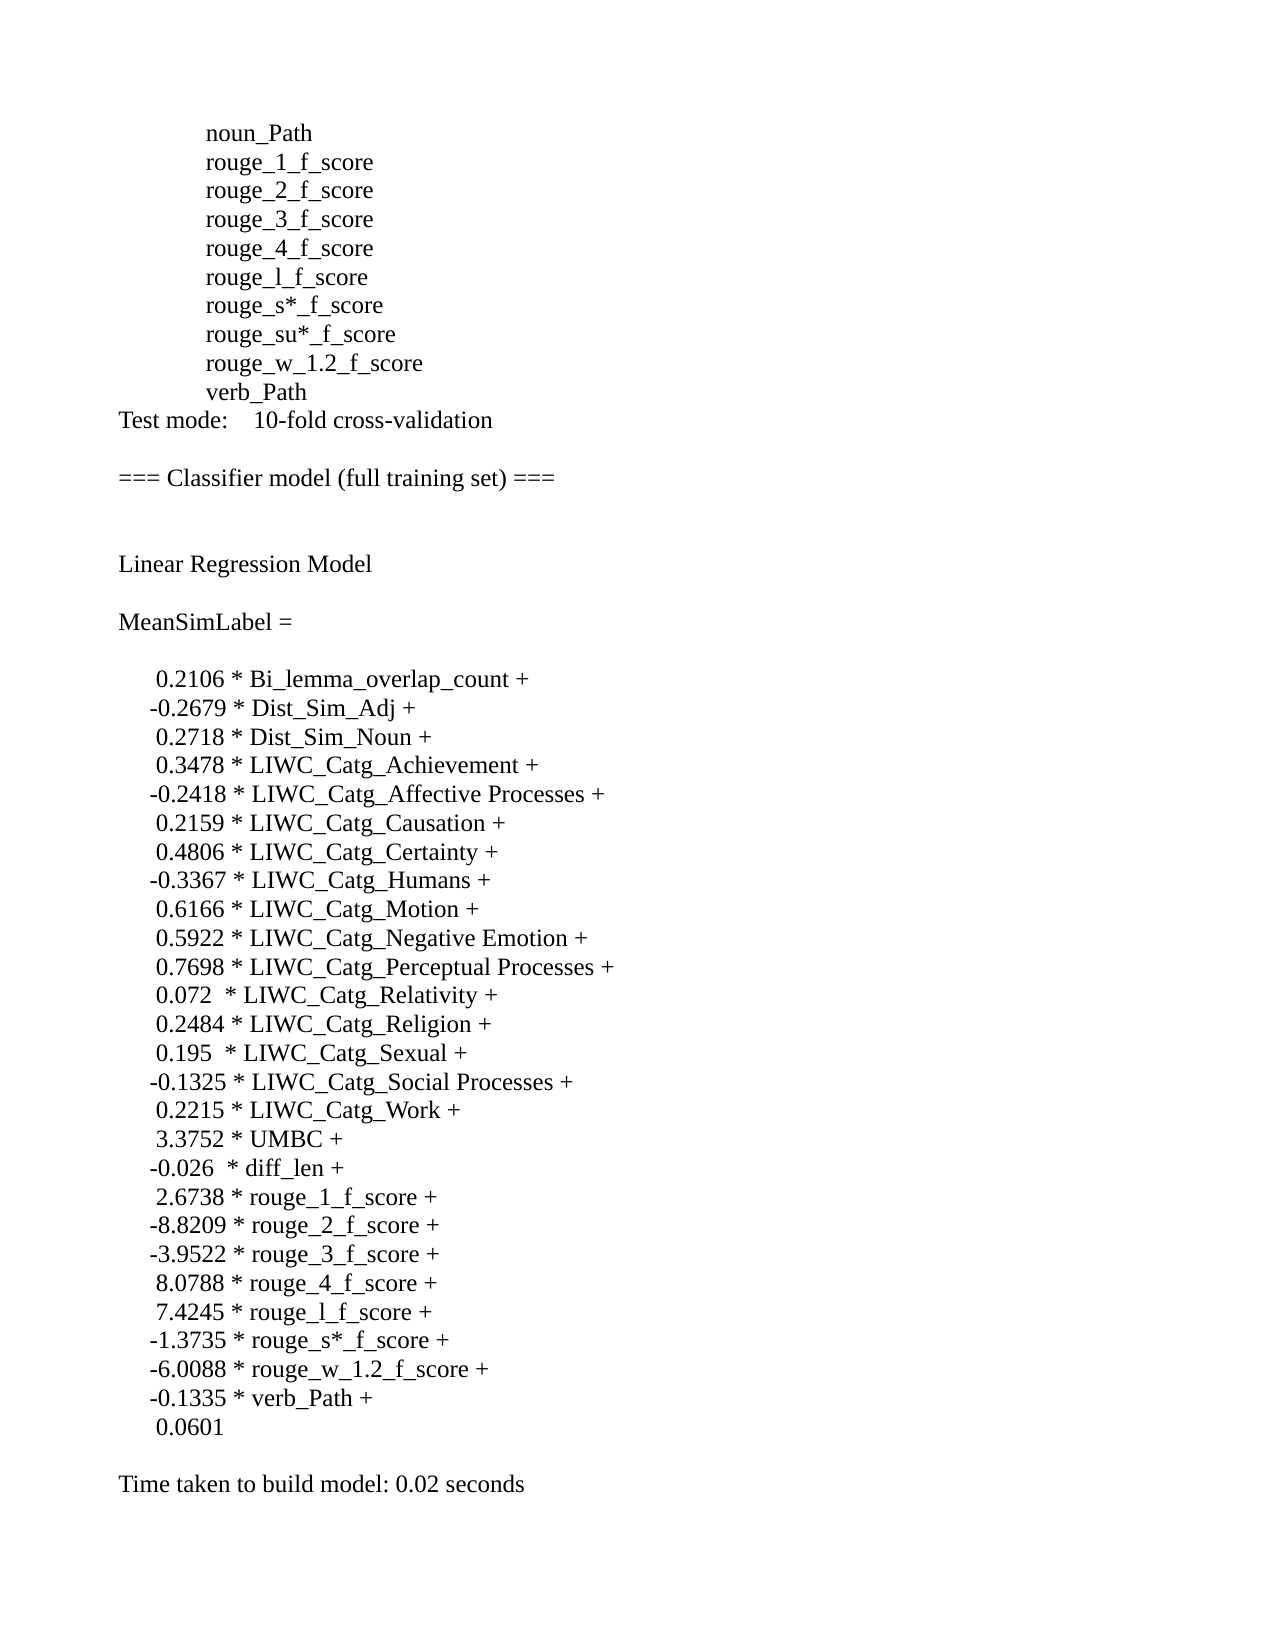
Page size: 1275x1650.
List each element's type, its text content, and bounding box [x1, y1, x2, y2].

text 0.072 * LIWC_Catg_Relativity + [118, 981, 1157, 1009]
text -0.026 * diff_len + [118, 1153, 1157, 1182]
text -8.8209 * rouge_2_f_score + [118, 1211, 1157, 1239]
text -0.2679 * Dist_Sim_Adj + [118, 693, 1157, 722]
text 0.6166 * LIWC_Catg_Motion + [118, 894, 1157, 923]
text rouge_3_f_score [118, 204, 1157, 233]
text 0.2718 * Dist_Sim_Noun + [118, 722, 1157, 751]
text Test mode: 10-fold cross-validation [118, 406, 1157, 434]
text rouge_w_1.2_f_score [118, 348, 1157, 377]
text -0.2418 * LIWC_Catg_Affective Processes + [118, 779, 1157, 808]
text 8.0788 * rouge_4_f_score + [118, 1268, 1157, 1297]
text Time taken to build model: 0.02 seconds [118, 1469, 1157, 1498]
text 3.3752 * UMBC + [118, 1124, 1157, 1153]
text -3.9522 * rouge_3_f_score + [118, 1239, 1157, 1268]
text -0.3367 * LIWC_Catg_Humans + [118, 866, 1157, 894]
text -0.1325 * LIWC_Catg_Social Processes + [118, 1067, 1157, 1096]
text rouge_4_f_score [118, 233, 1157, 262]
text rouge_l_f_score [118, 262, 1157, 291]
text verb_Path [118, 377, 1157, 406]
text 0.5922 * LIWC_Catg_Negative Emotion + [118, 923, 1157, 952]
text 0.7698 * LIWC_Catg_Perceptual Processes + [118, 952, 1157, 981]
text 0.2215 * LIWC_Catg_Work + [118, 1096, 1157, 1124]
text -6.0088 * rouge_w_1.2_f_score + [118, 1354, 1157, 1383]
text Linear Regression Model [118, 549, 1157, 578]
text rouge_su*_f_score [118, 319, 1157, 348]
text 7.4245 * rouge_l_f_score + [118, 1297, 1157, 1326]
text 0.2484 * LIWC_Catg_Religion + [118, 1009, 1157, 1038]
text -0.1335 * verb_Path + [118, 1383, 1157, 1412]
text === Classifier model (full training set) === [118, 463, 1157, 492]
text 0.4806 * LIWC_Catg_Certainty + [118, 837, 1157, 866]
text rouge_2_f_score [118, 176, 1157, 204]
text rouge_1_f_score [118, 147, 1157, 176]
text 0.3478 * LIWC_Catg_Achievement + [118, 751, 1157, 779]
text 0.2106 * Bi_lemma_overlap_count + [118, 664, 1157, 693]
text 2.6738 * rouge_1_f_score + [118, 1182, 1157, 1211]
text 0.195 * LIWC_Catg_Sexual + [118, 1038, 1157, 1067]
text MeanSimLabel = [118, 607, 1157, 636]
text -1.3735 * rouge_s*_f_score + [118, 1326, 1157, 1354]
text noun_Path [118, 118, 1157, 147]
text rouge_s*_f_score [118, 291, 1157, 319]
text 0.2159 * LIWC_Catg_Causation + [118, 808, 1157, 837]
text 0.0601 [118, 1412, 1157, 1441]
